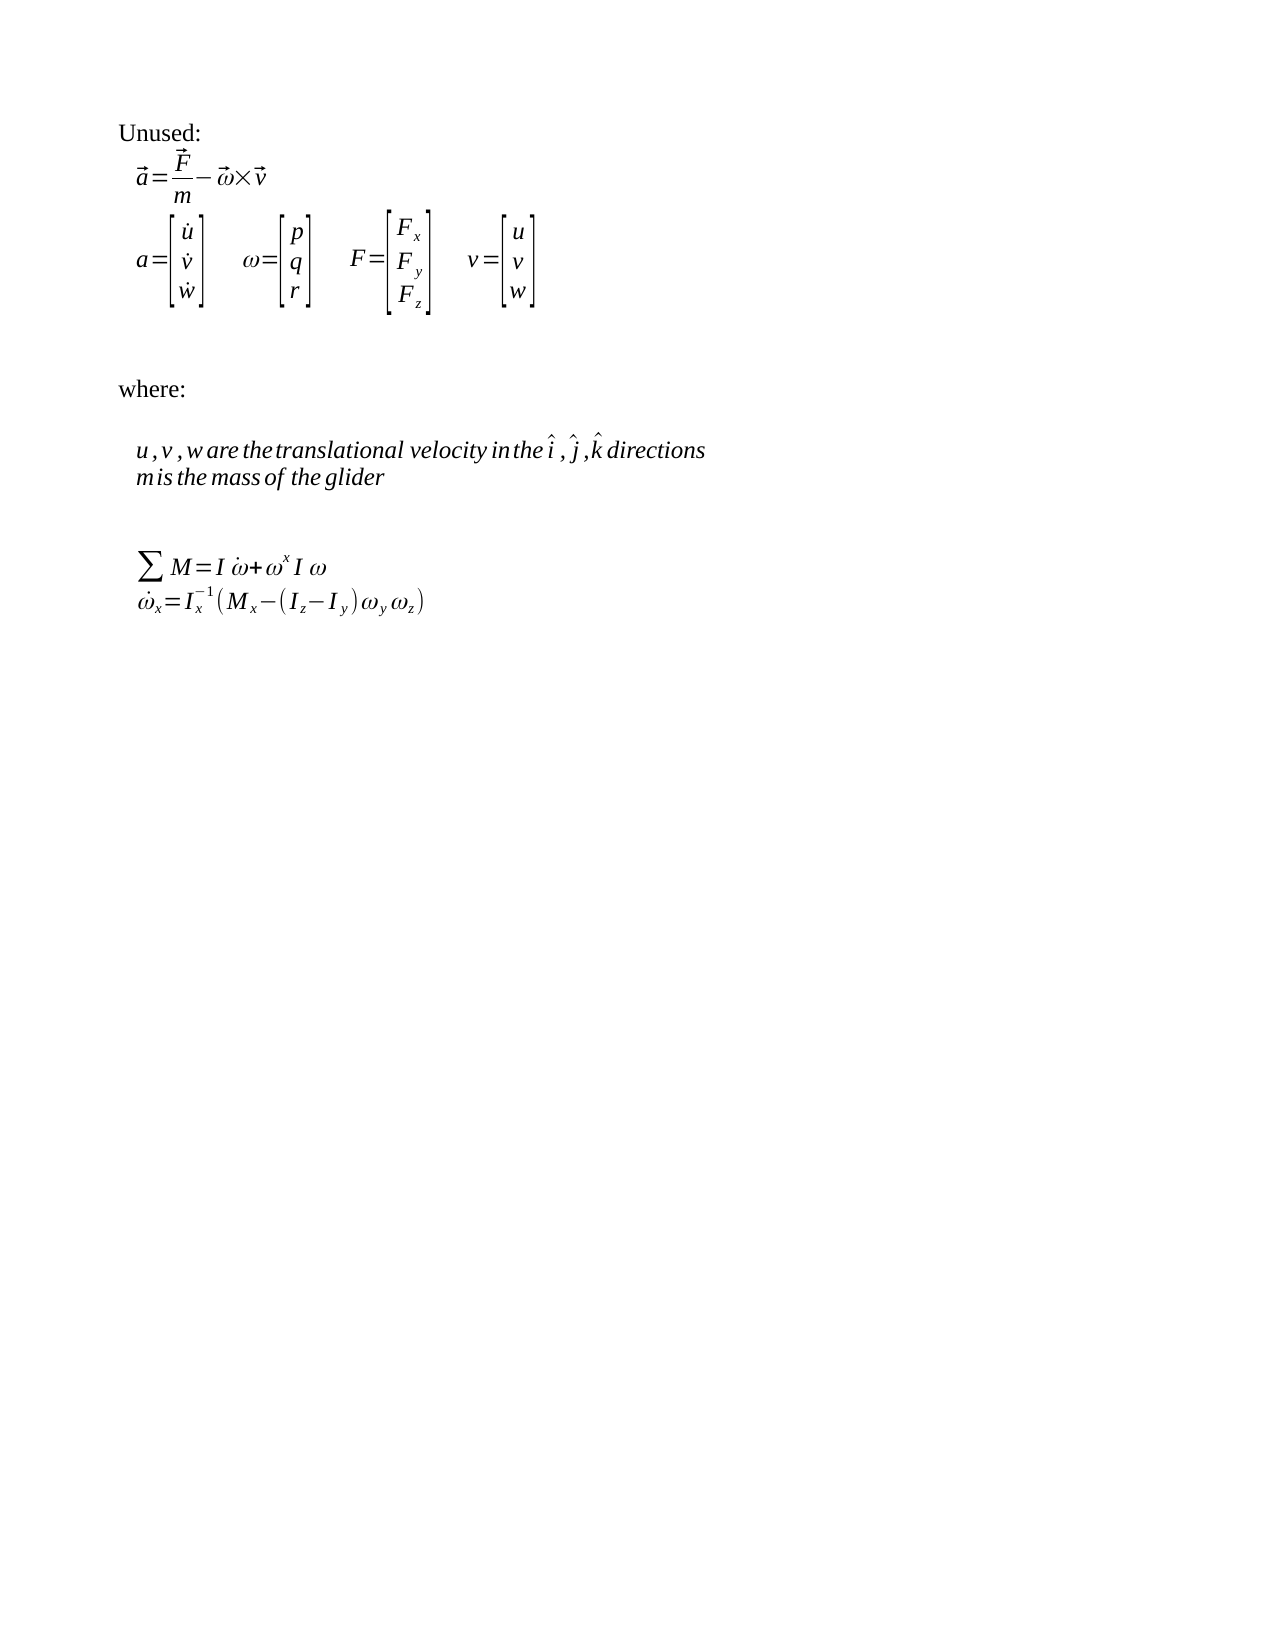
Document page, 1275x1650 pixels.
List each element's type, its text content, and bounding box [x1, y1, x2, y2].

text Unused: [118, 118, 1157, 147]
text where: [118, 374, 1157, 403]
